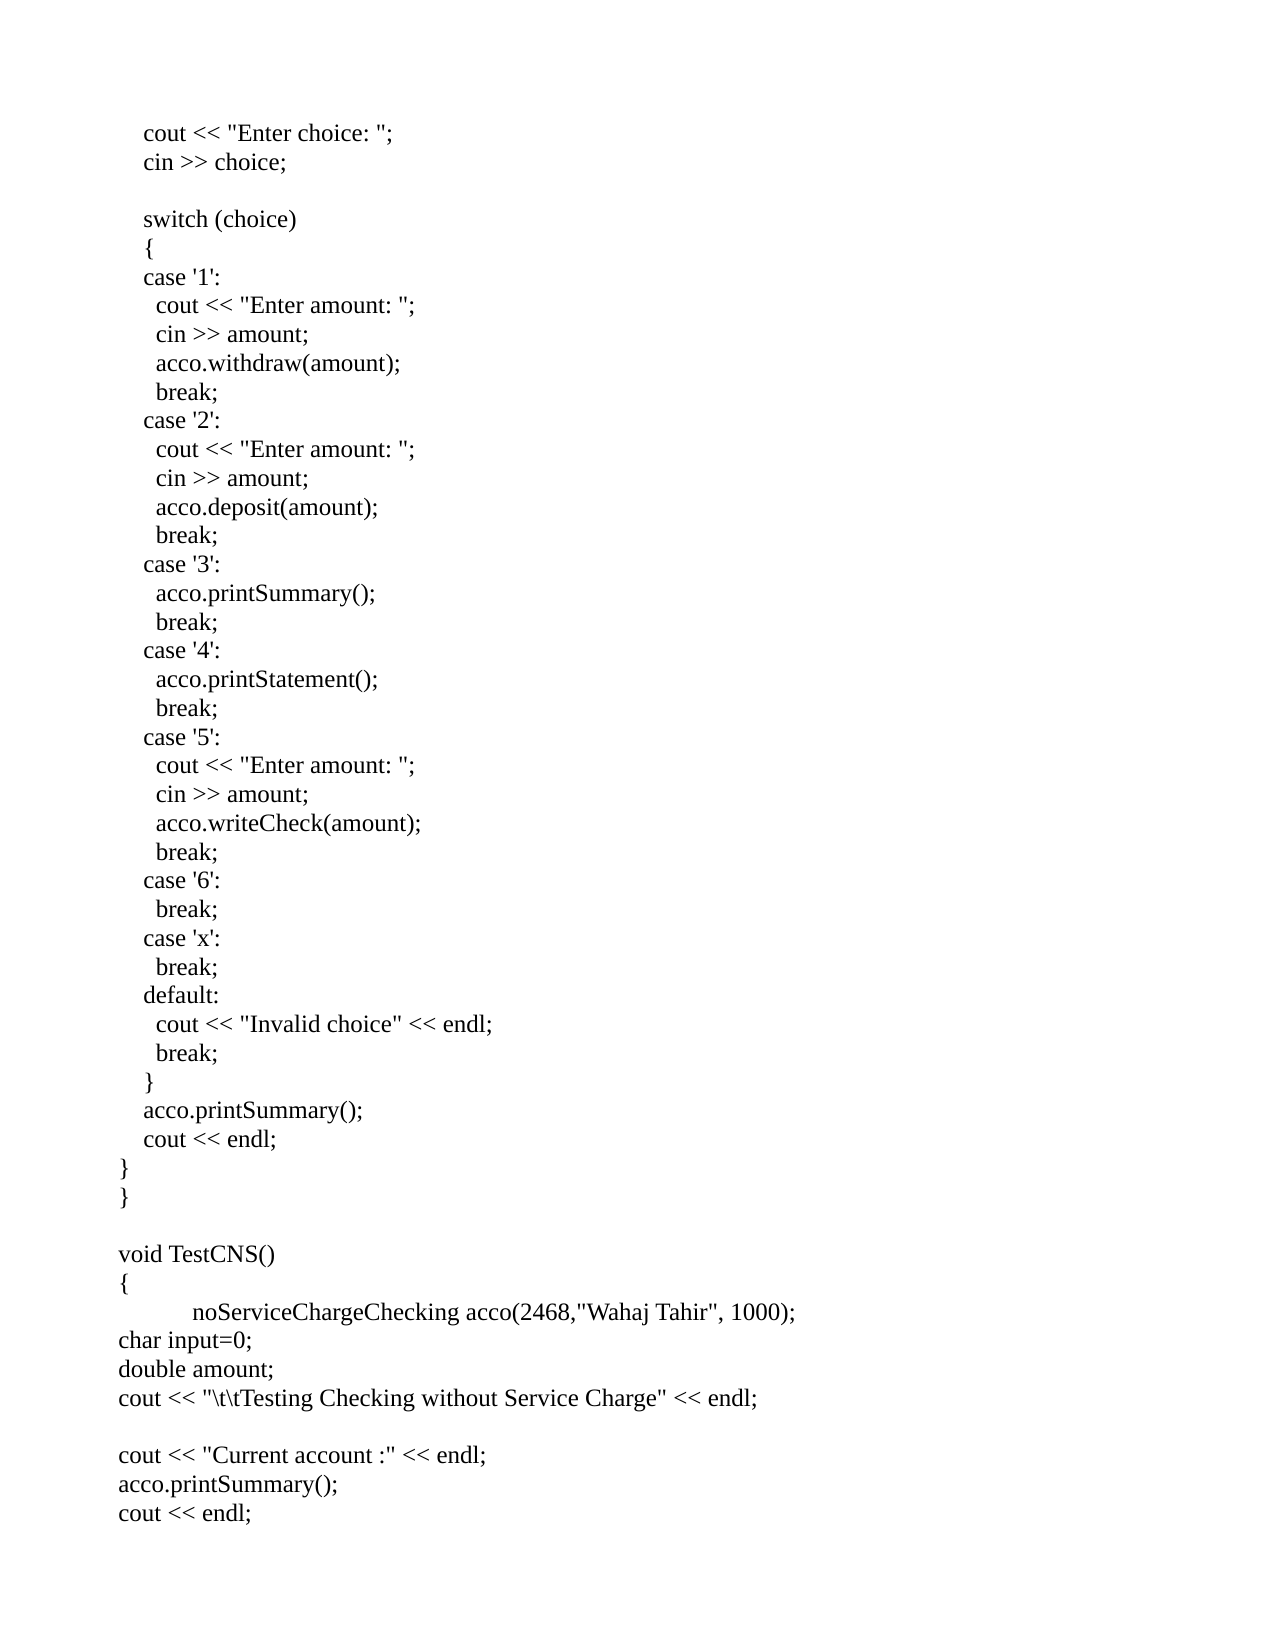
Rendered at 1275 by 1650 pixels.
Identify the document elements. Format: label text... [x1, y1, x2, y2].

text break; [118, 693, 1157, 722]
text break; [118, 952, 1157, 981]
text noServiceChargeChecking acco(2468,"Wahaj Tahir", 1000); [118, 1297, 1157, 1326]
text void TestCNS() [118, 1239, 1157, 1268]
text case '5': [118, 722, 1157, 751]
text acco.printSummary(); [118, 578, 1157, 607]
text case 'x': [118, 923, 1157, 952]
text case '4': [118, 636, 1157, 664]
text } [118, 1153, 1157, 1182]
text break; [118, 894, 1157, 923]
text switch (choice) [118, 204, 1157, 233]
text break; [118, 607, 1157, 636]
text cin >> amount; [118, 779, 1157, 808]
text acco.printSummary(); [118, 1469, 1157, 1498]
text acco.writeCheck(amount); [118, 808, 1157, 837]
text cout << "Enter amount: "; [118, 434, 1157, 463]
text acco.printSummary(); [118, 1096, 1157, 1124]
text case '6': [118, 866, 1157, 894]
text cout << endl; [118, 1498, 1157, 1527]
text break; [118, 377, 1157, 406]
text cout << "Invalid choice" << endl; [118, 1009, 1157, 1038]
text acco.withdraw(amount); [118, 348, 1157, 377]
text break; [118, 837, 1157, 866]
text break; [118, 521, 1157, 549]
text { [118, 1268, 1157, 1297]
text cout << "Enter amount: "; [118, 291, 1157, 319]
text case '1': [118, 262, 1157, 291]
text } [118, 1067, 1157, 1096]
text break; [118, 1038, 1157, 1067]
text { [118, 233, 1157, 262]
text cin >> choice; [118, 147, 1157, 176]
text cin >> amount; [118, 463, 1157, 492]
text cin >> amount; [118, 319, 1157, 348]
text default: [118, 981, 1157, 1009]
text cout << "Enter choice: "; [118, 118, 1157, 147]
text cout << "Enter amount: "; [118, 751, 1157, 779]
text cout << "Current account :" << endl; [118, 1441, 1157, 1469]
text acco.deposit(amount); [118, 492, 1157, 521]
text cout << "\t\tTesting Checking without Service Charge" << endl; [118, 1383, 1157, 1412]
text case '2': [118, 406, 1157, 434]
text case '3': [118, 549, 1157, 578]
text char input=0; [118, 1326, 1157, 1354]
text } [118, 1182, 1157, 1211]
text double amount; [118, 1354, 1157, 1383]
text cout << endl; [118, 1124, 1157, 1153]
text acco.printStatement(); [118, 664, 1157, 693]
